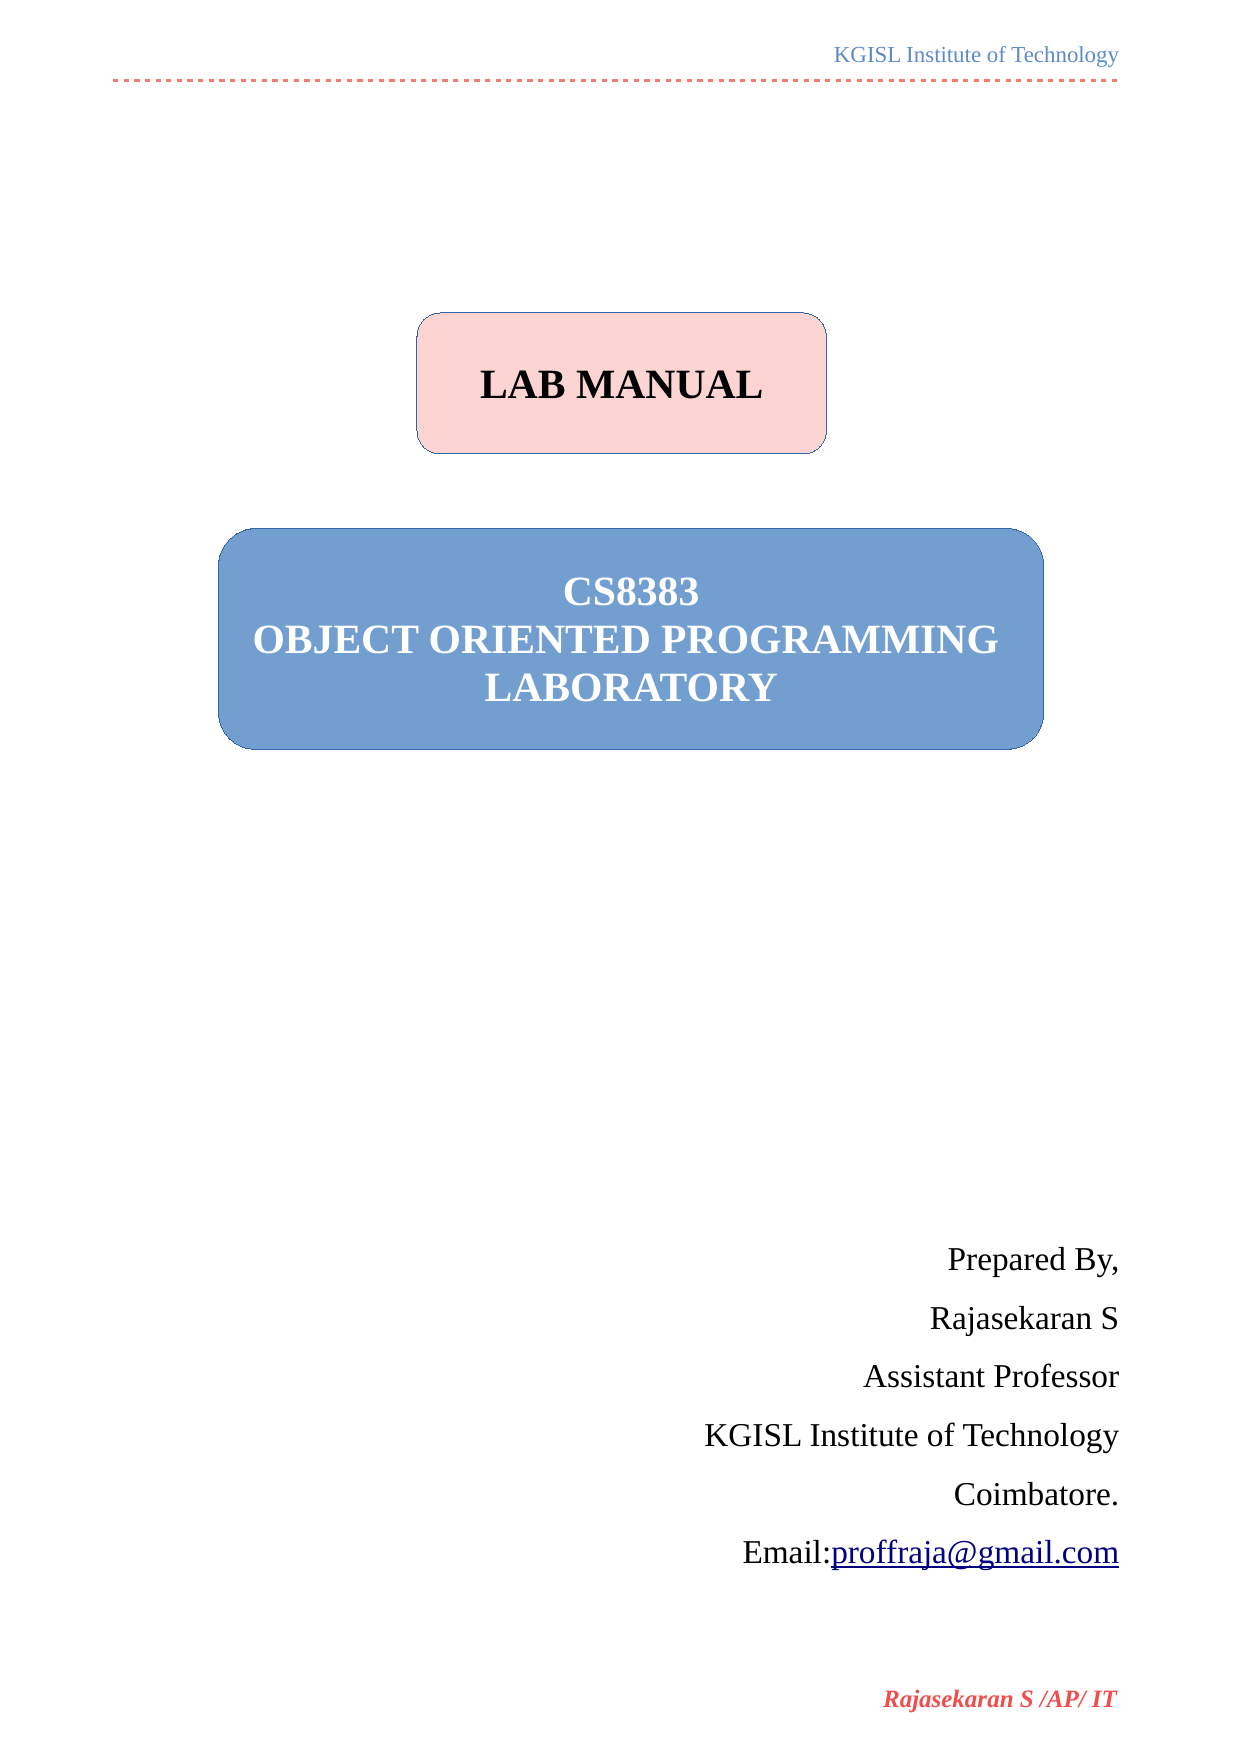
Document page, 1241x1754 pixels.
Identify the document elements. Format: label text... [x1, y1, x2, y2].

text Rajasekaran S [121, 1298, 1119, 1336]
text Prepared By, [121, 1239, 1119, 1278]
text Email:proffraja@gmail.com [121, 1533, 1119, 1571]
text Coimbatore. [121, 1474, 1119, 1512]
text KGISL Institute of Technology [121, 1415, 1119, 1454]
text Assistant Professor [121, 1357, 1119, 1395]
